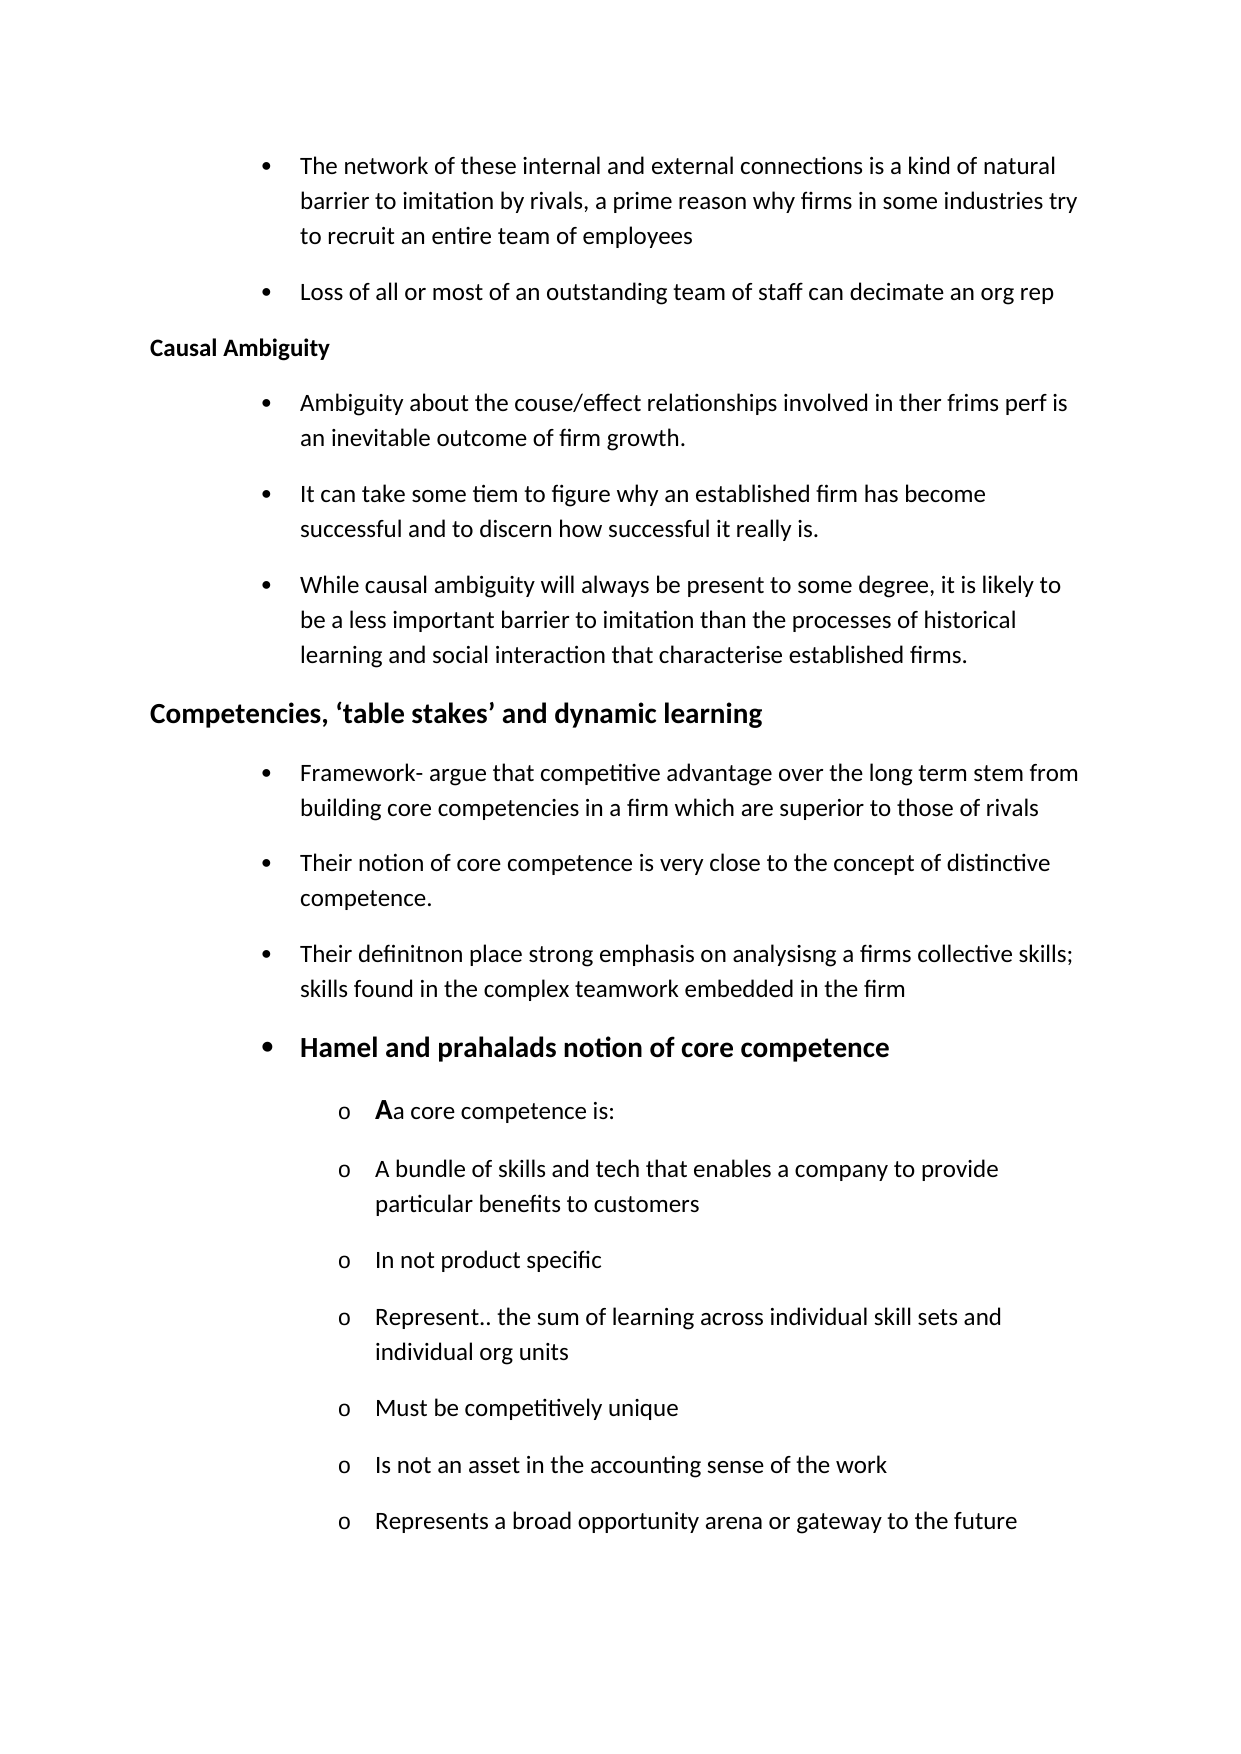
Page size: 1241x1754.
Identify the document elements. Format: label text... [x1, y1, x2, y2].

text Causal Ambiguity [150, 332, 1090, 362]
list Framework- argue that competitive advantage over the long term stem from building core competencies in a firm which are superior to those of rivals [262, 757, 1090, 822]
list The network of these internal and external connections is a kind of natural barrier to imitation by rivals, a prime reason why firms in some industries try to recruit an entire team of employees [262, 150, 1090, 251]
list Must be competitively unique [337, 1392, 1090, 1423]
text Competencies, ‘table stakes’ and dynamic learning [150, 695, 1090, 731]
list Represent.. the sum of learning across individual skill sets and individual org units [337, 1301, 1090, 1367]
list Ambiguity about the couse/effect relationships involved in ther frims perf is an inevitable outcome of firm growth. [262, 387, 1090, 453]
list It can take some tiem to figure why an established firm has become successful and to discern how successful it really is. [262, 478, 1090, 544]
list Represents a broad opportunity arena or gateway to the future [337, 1505, 1090, 1537]
list Hamel and prahalads notion of core competence [262, 1029, 1090, 1065]
list While causal ambiguity will always be present to some degree, it is likely to be a less important barrier to imitation than the processes of historical learning and social interaction that characterise established firms. [262, 569, 1090, 670]
list Their definitnon place strong emphasis on analysisng a firms collective skills; skills found in the complex teamwork embedded in the firm [262, 938, 1090, 1004]
list A bundle of skills and tech that enables a company to provide particular benefits to customers [337, 1153, 1090, 1219]
list Loss of all or most of an outstanding team of staff can decimate an org rep [262, 276, 1090, 306]
list Is not an asset in the accounting sense of the work [337, 1449, 1090, 1480]
list In not product specific [337, 1244, 1090, 1275]
list Their notion of core competence is very close to the concept of distinctive competence. [262, 848, 1090, 913]
list Aa core competence is: [337, 1091, 1090, 1127]
